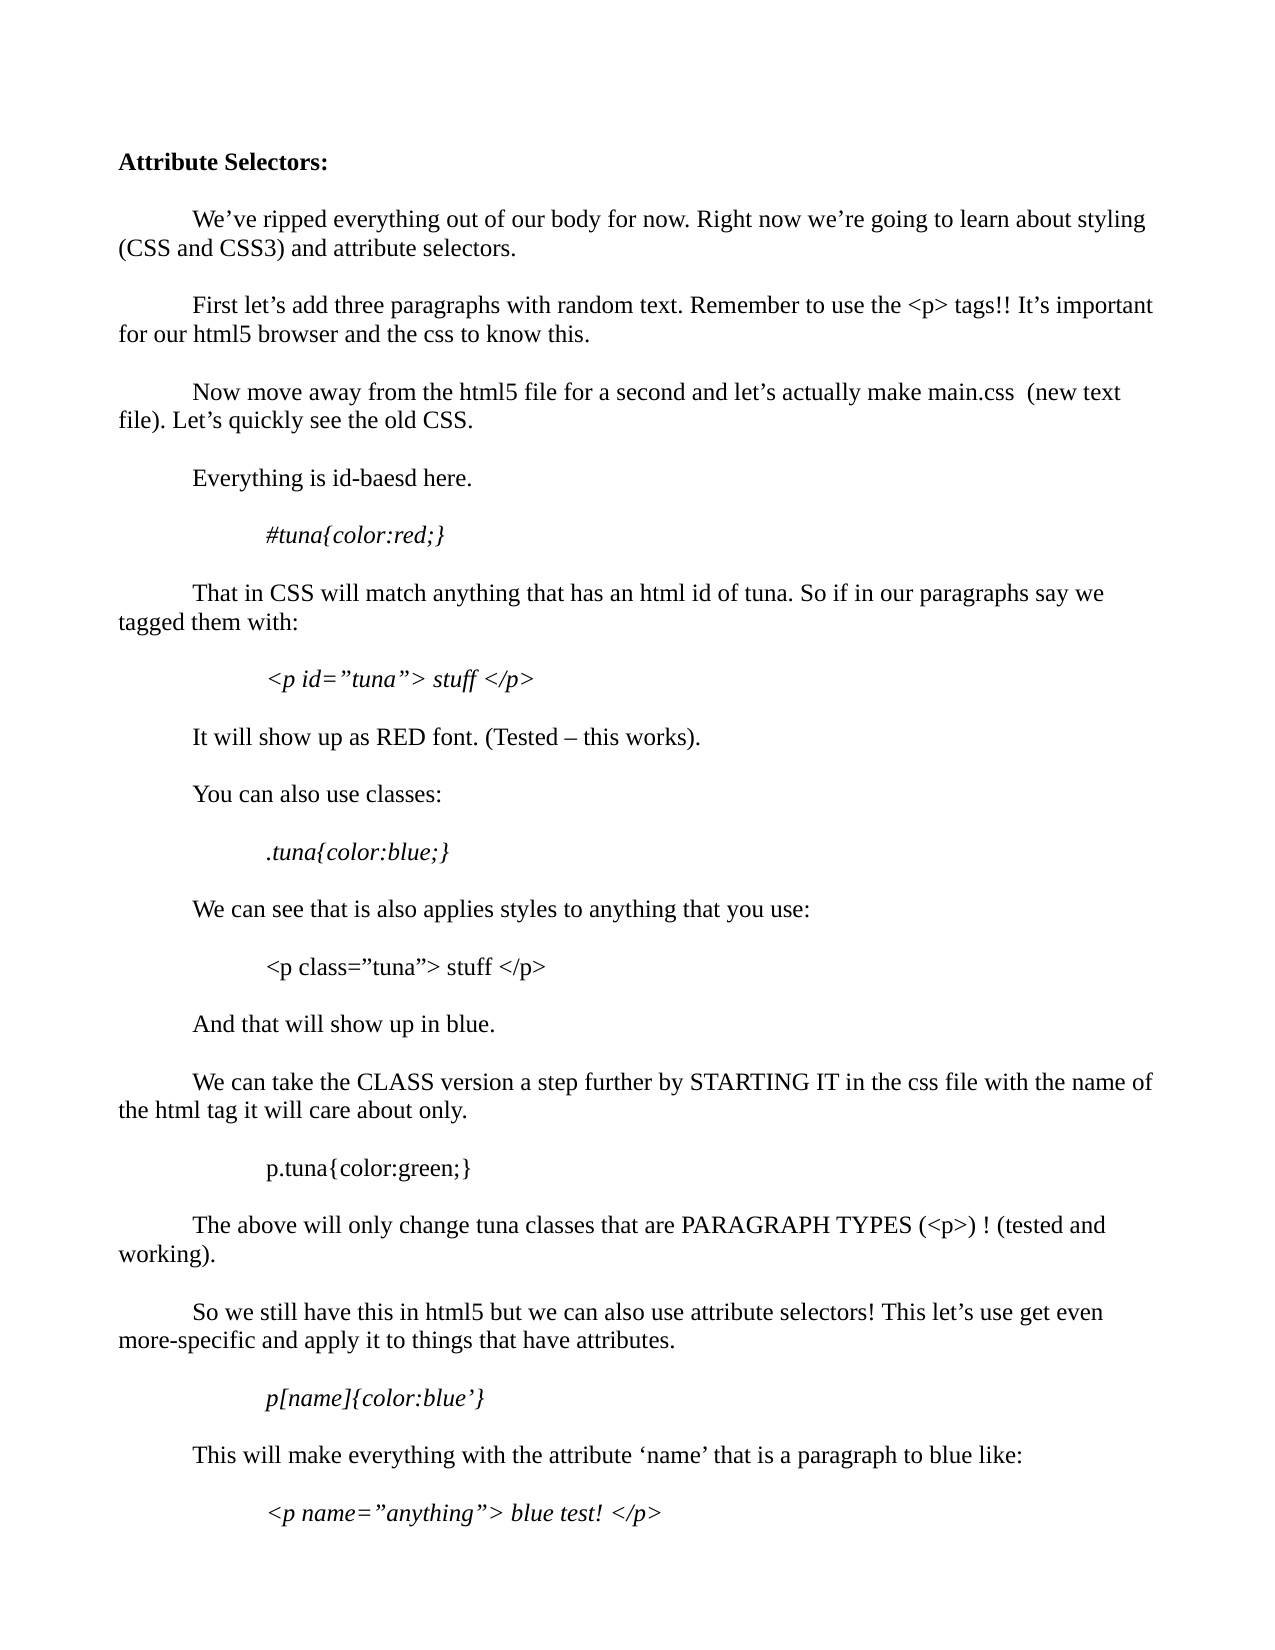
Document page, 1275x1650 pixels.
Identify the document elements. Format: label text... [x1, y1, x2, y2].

text <p name=”anything”> blue test! </p> [118, 1498, 1157, 1527]
text #tuna{color:red;} [118, 521, 1157, 549]
text We’ve ripped everything out of our body for now. Right now we’re going to learn about styling (CSS and CSS3) and attribute selectors. [118, 204, 1157, 262]
text p[name]{color:blue’} [118, 1383, 1157, 1412]
text <p id=”tuna”> stuff </p> [118, 664, 1157, 693]
text We can see that is also applies styles to anything that you use: [118, 894, 1157, 923]
text .tuna{color:blue;} [118, 837, 1157, 866]
text Everything is id-baesd here. [118, 463, 1157, 492]
text We can take the CLASS version a step further by STARTING IT in the css file with the name of the html tag it will care about only. [118, 1067, 1157, 1124]
text p.tuna{color:green;} [118, 1153, 1157, 1182]
text This will make everything with the attribute ‘name’ that is a paragraph to blue like: [118, 1441, 1157, 1469]
text Attribute Selectors: [118, 147, 1157, 176]
text So we still have this in html5 but we can also use attribute selectors! This let’s use get even more-specific and apply it to things that have attributes. [118, 1297, 1157, 1354]
text And that will show up in blue. [118, 1009, 1157, 1038]
text It will show up as RED font. (Tested – this works). [118, 722, 1157, 751]
text First let’s add three paragraphs with random text. Remember to use the <p> tags!! It’s important for our html5 browser and the css to know this. [118, 291, 1157, 348]
text The above will only change tuna classes that are PARAGRAPH TYPES (<p>) ! (tested and working). [118, 1211, 1157, 1268]
text That in CSS will match anything that has an html id of tuna. So if in our paragraphs say we tagged them with: [118, 578, 1157, 636]
text Now move away from the html5 file for a second and let’s actually make main.css (new text file). Let’s quickly see the old CSS. [118, 377, 1157, 434]
text <p class=”tuna”> stuff </p> [118, 952, 1157, 981]
text You can also use classes: [118, 779, 1157, 808]
